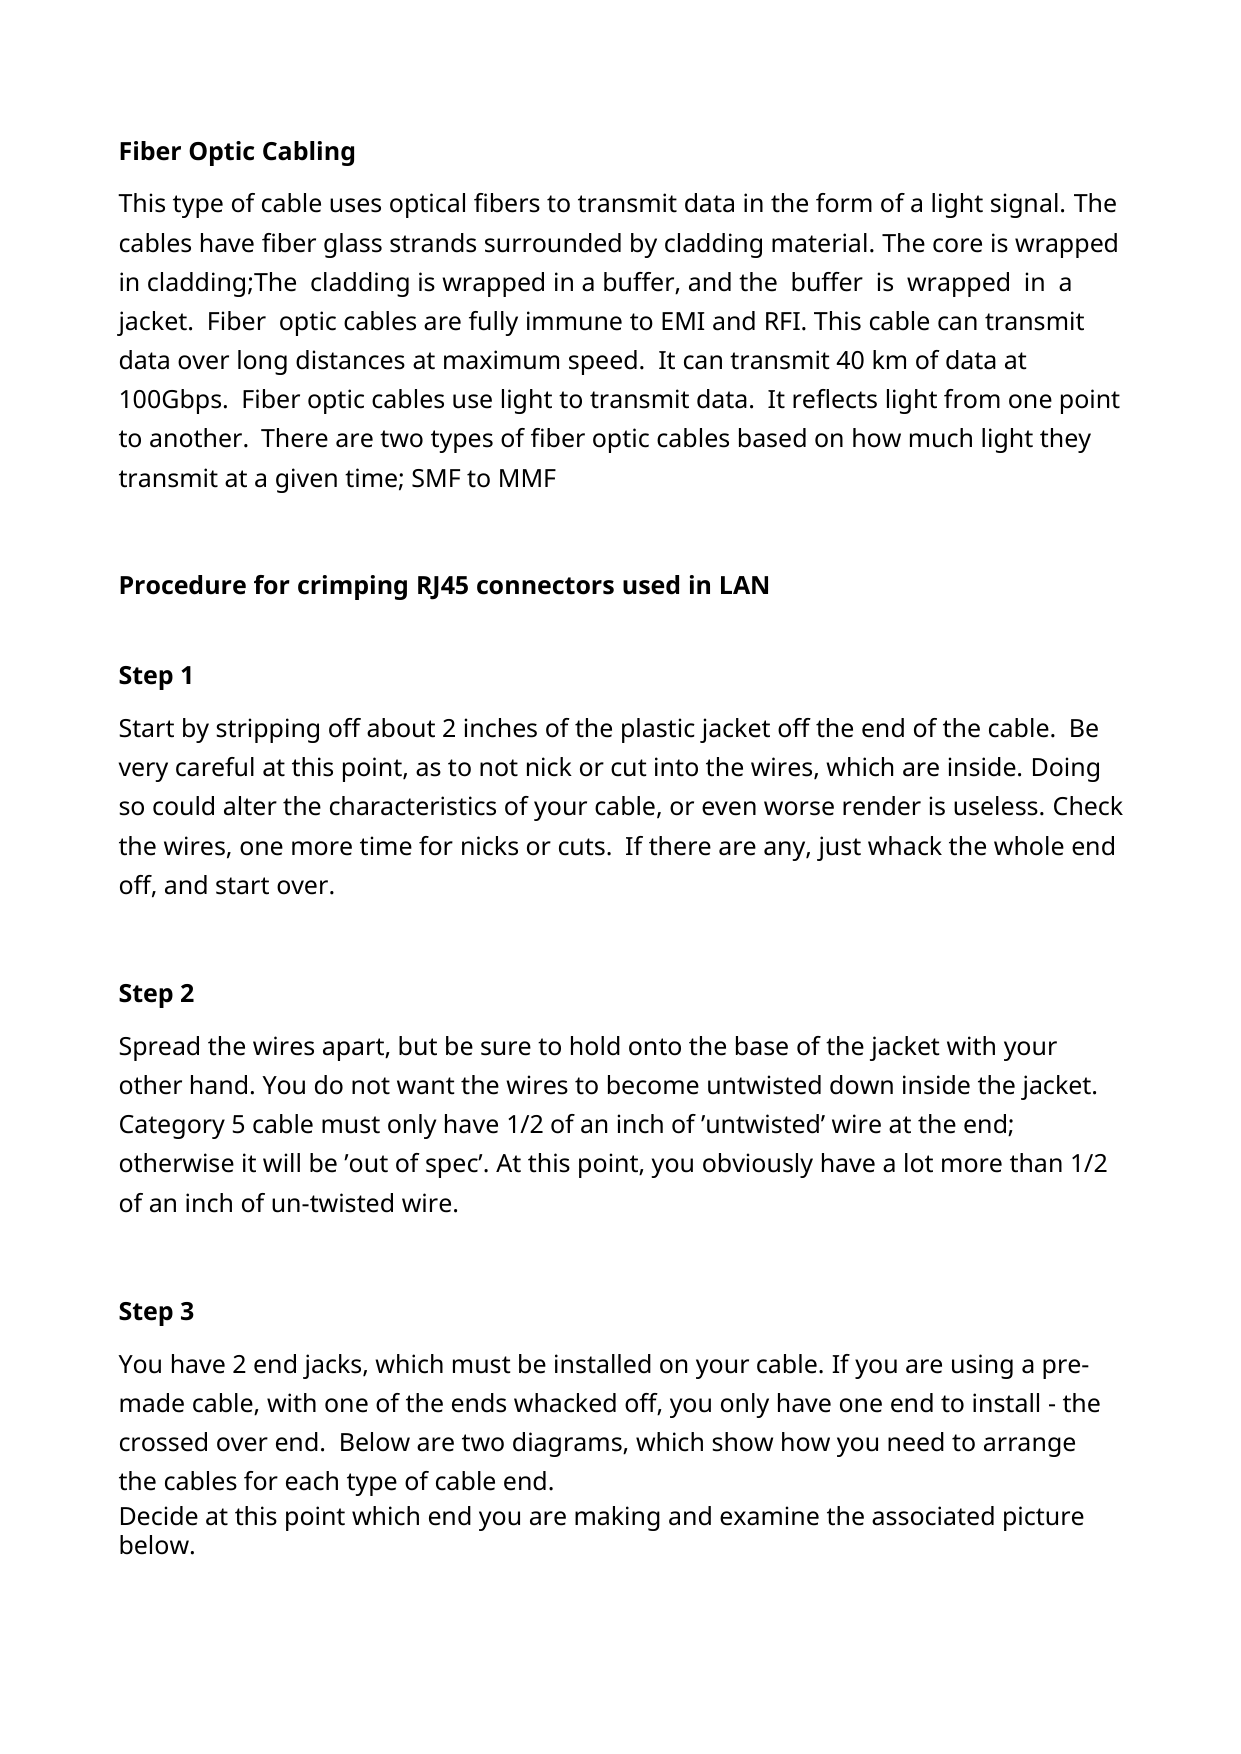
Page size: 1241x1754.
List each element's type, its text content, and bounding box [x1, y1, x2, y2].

text Start by stripping off about 2 inches of the plastic jacket off the end of the cable. Be very careful at this point, as to not nick or cut into the wires, which are inside. Doing so could alter the characteristics of your cable, or even worse render is useless. Check the wires, one more time for nicks or cuts. If there are any, just whack the whole end off, and start over. [118, 711, 1134, 901]
text Decide at this point which end you are making and examine the associated picture below. [118, 1503, 1134, 1560]
text Step 3 [118, 1293, 1134, 1327]
text Spread the wires apart, but be sure to hold onto the base of the jacket with your other hand. You do not want the wires to become untwisted down inside the jacket. Category 5 cable must only have 1/2 of an inch of ’untwisted’ wire at the end; otherwise it will be ’out of spec’. At this point, you obviously have a lot more than 1/2 of an inch of un-twisted wire. [118, 1028, 1116, 1219]
text This type of cable uses optical fibers to transmit data in the form of a light signal. The cables have fiber glass strands surrounded by cladding material. The core is wrapped in cladding;The cladding is wrapped in a buffer, and the buffer is wrapped in a jacket. Fiber optic cables are fully immune to EMI and RFI. This cable can transmit data over long distances at maximum speed. It can transmit 40 km of data at 100Gbps. Fiber optic cables use light to transmit data. It reflects light from one point to another. There are two types of fiber optic cables based on how much light they transmit at a given time; SMF to MMF [118, 186, 1122, 494]
subtitle Procedure for crimping RJ45 connectors used in LAN [118, 568, 1134, 602]
text Fiber Optic Cabling [118, 133, 1134, 167]
text Step 1 [118, 658, 1134, 692]
text You have 2 end jacks, which must be installed on your cable. If you are using a pre-made cable, with one of the ends whacked off, you only have one end to install - the crossed over end. Below are two diagrams, which show how you need to arrange the cables for each type of cable end. [118, 1346, 1116, 1498]
text Step 2 [118, 976, 1134, 1009]
